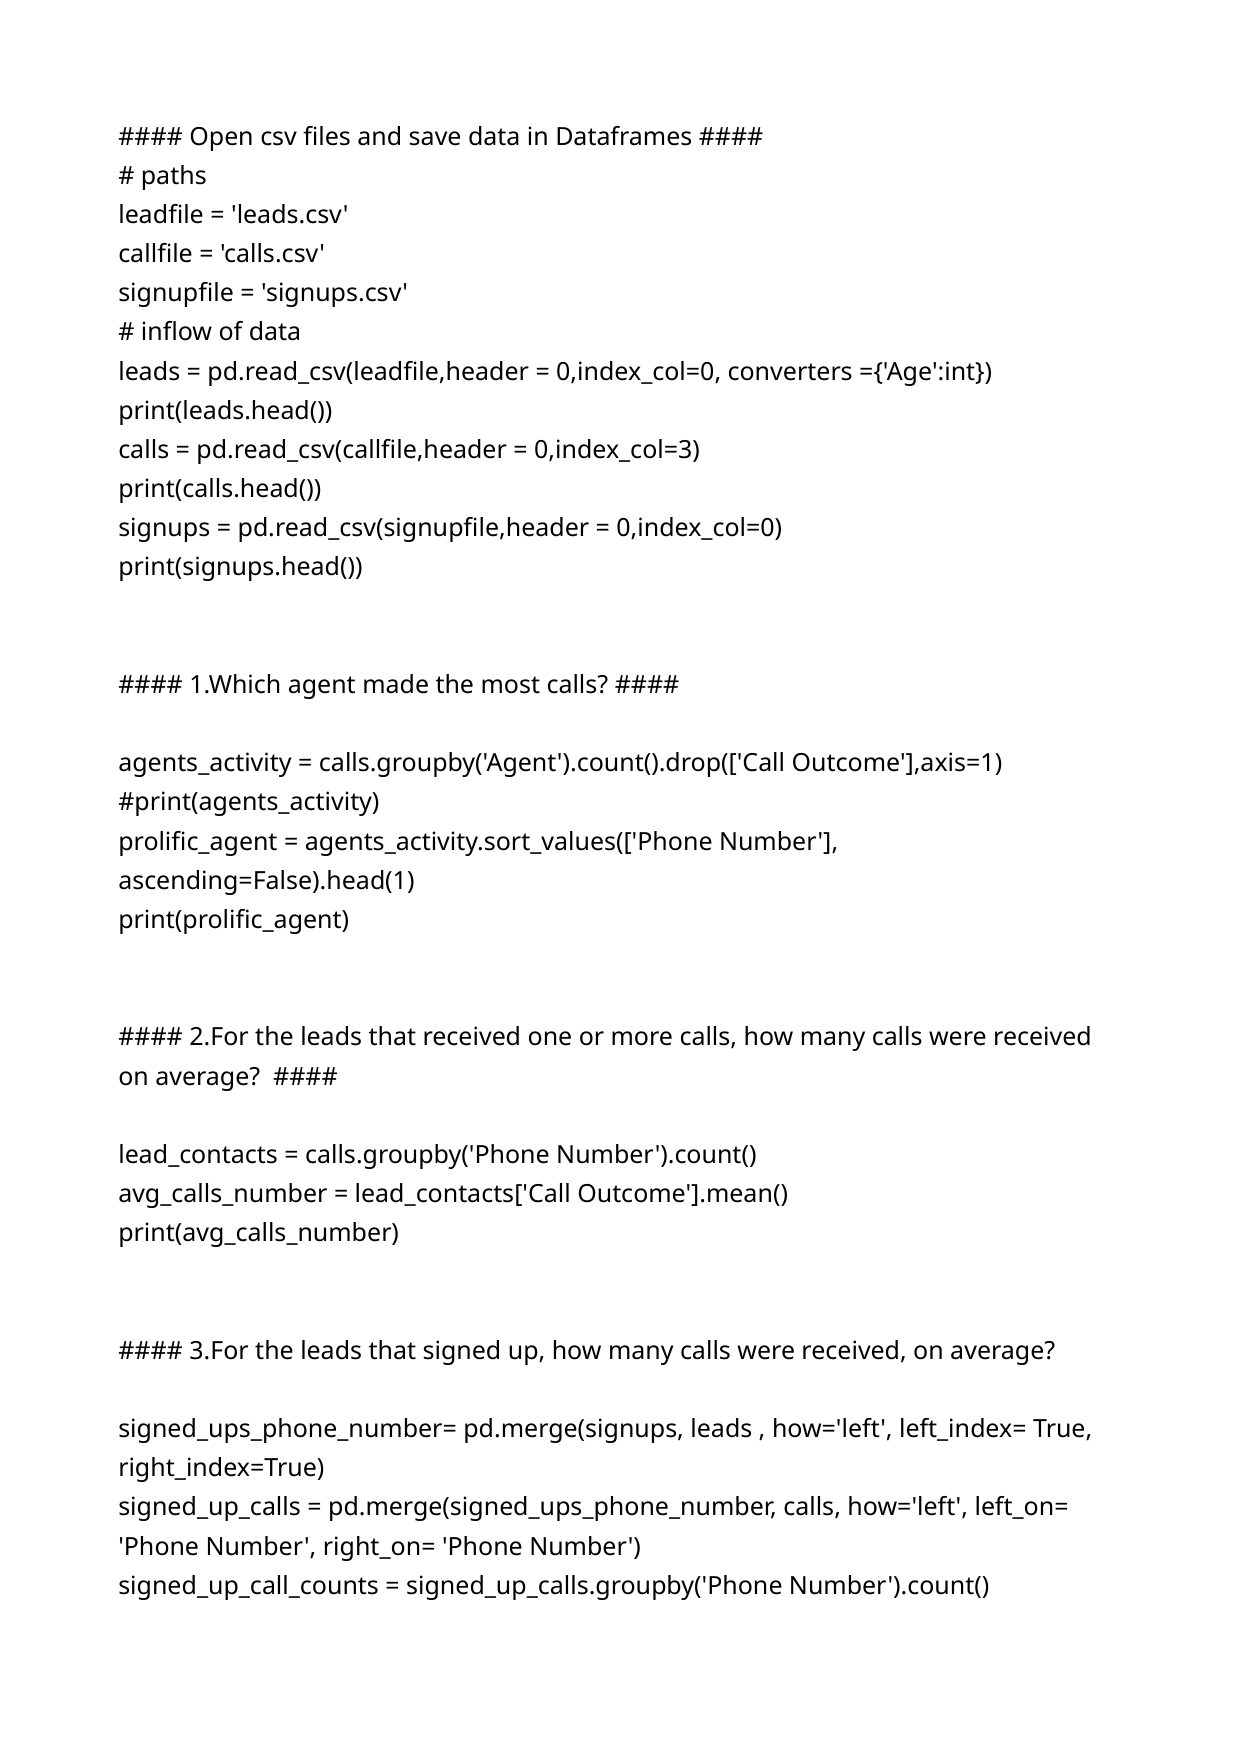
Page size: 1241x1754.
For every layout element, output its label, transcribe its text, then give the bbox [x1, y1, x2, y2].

text avg_calls_number = lead_contacts['Call Outcome'].mean() [118, 1176, 1122, 1210]
text signups = pd.read_csv(signupfile,header = 0,index_col=0) [118, 510, 1122, 544]
text signupfile = 'signups.csv' [118, 275, 1122, 309]
text print(signups.head()) [118, 549, 1122, 583]
text lead_contacts = calls.groupby('Phone Number').count() [118, 1136, 1122, 1171]
text callfile = 'calls.csv' [118, 236, 1122, 270]
text signed_up_call_counts = signed_up_calls.groupby('Phone Number').count() [118, 1567, 1122, 1601]
text #### 2.For the leads that received one or more calls, how many calls were received on average? #### [118, 1019, 1122, 1092]
text prolific_agent = agents_activity.sort_values(['Phone Number'], ascending=False).head(1) [118, 823, 1122, 896]
text leadfile = 'leads.csv' [118, 196, 1122, 231]
text # inflow of data [118, 314, 1122, 348]
text print(leads.head()) [118, 392, 1122, 426]
text agents_activity = calls.groupby('Agent').count().drop(['Call Outcome'],axis=1) [118, 745, 1122, 779]
text #### 3.For the leads that signed up, how many calls were received, on average? [118, 1332, 1122, 1366]
text #### 1.Which agent made the most calls? #### [118, 666, 1122, 701]
text #### Open csv files and save data in Dataframes #### [118, 118, 1122, 152]
text print(calls.head()) [118, 471, 1122, 505]
text signed_up_calls = pd.merge(signed_ups_phone_number, calls, how='left', left_on= 'Phone Number', right_on= 'Phone Number') [118, 1489, 1122, 1562]
text calls = pd.read_csv(callfile,header = 0,index_col=3) [118, 431, 1122, 466]
text signed_ups_phone_number= pd.merge(signups, leads , how='left', left_index= True, right_index=True) [118, 1411, 1122, 1484]
text leads = pd.read_csv(leadfile,header = 0,index_col=0, converters ={'Age':int}) [118, 353, 1122, 387]
text print(avg_calls_number) [118, 1215, 1122, 1249]
text #print(agents_activity) [118, 784, 1122, 818]
text print(prolific_agent) [118, 901, 1122, 936]
text # paths [118, 157, 1122, 191]
